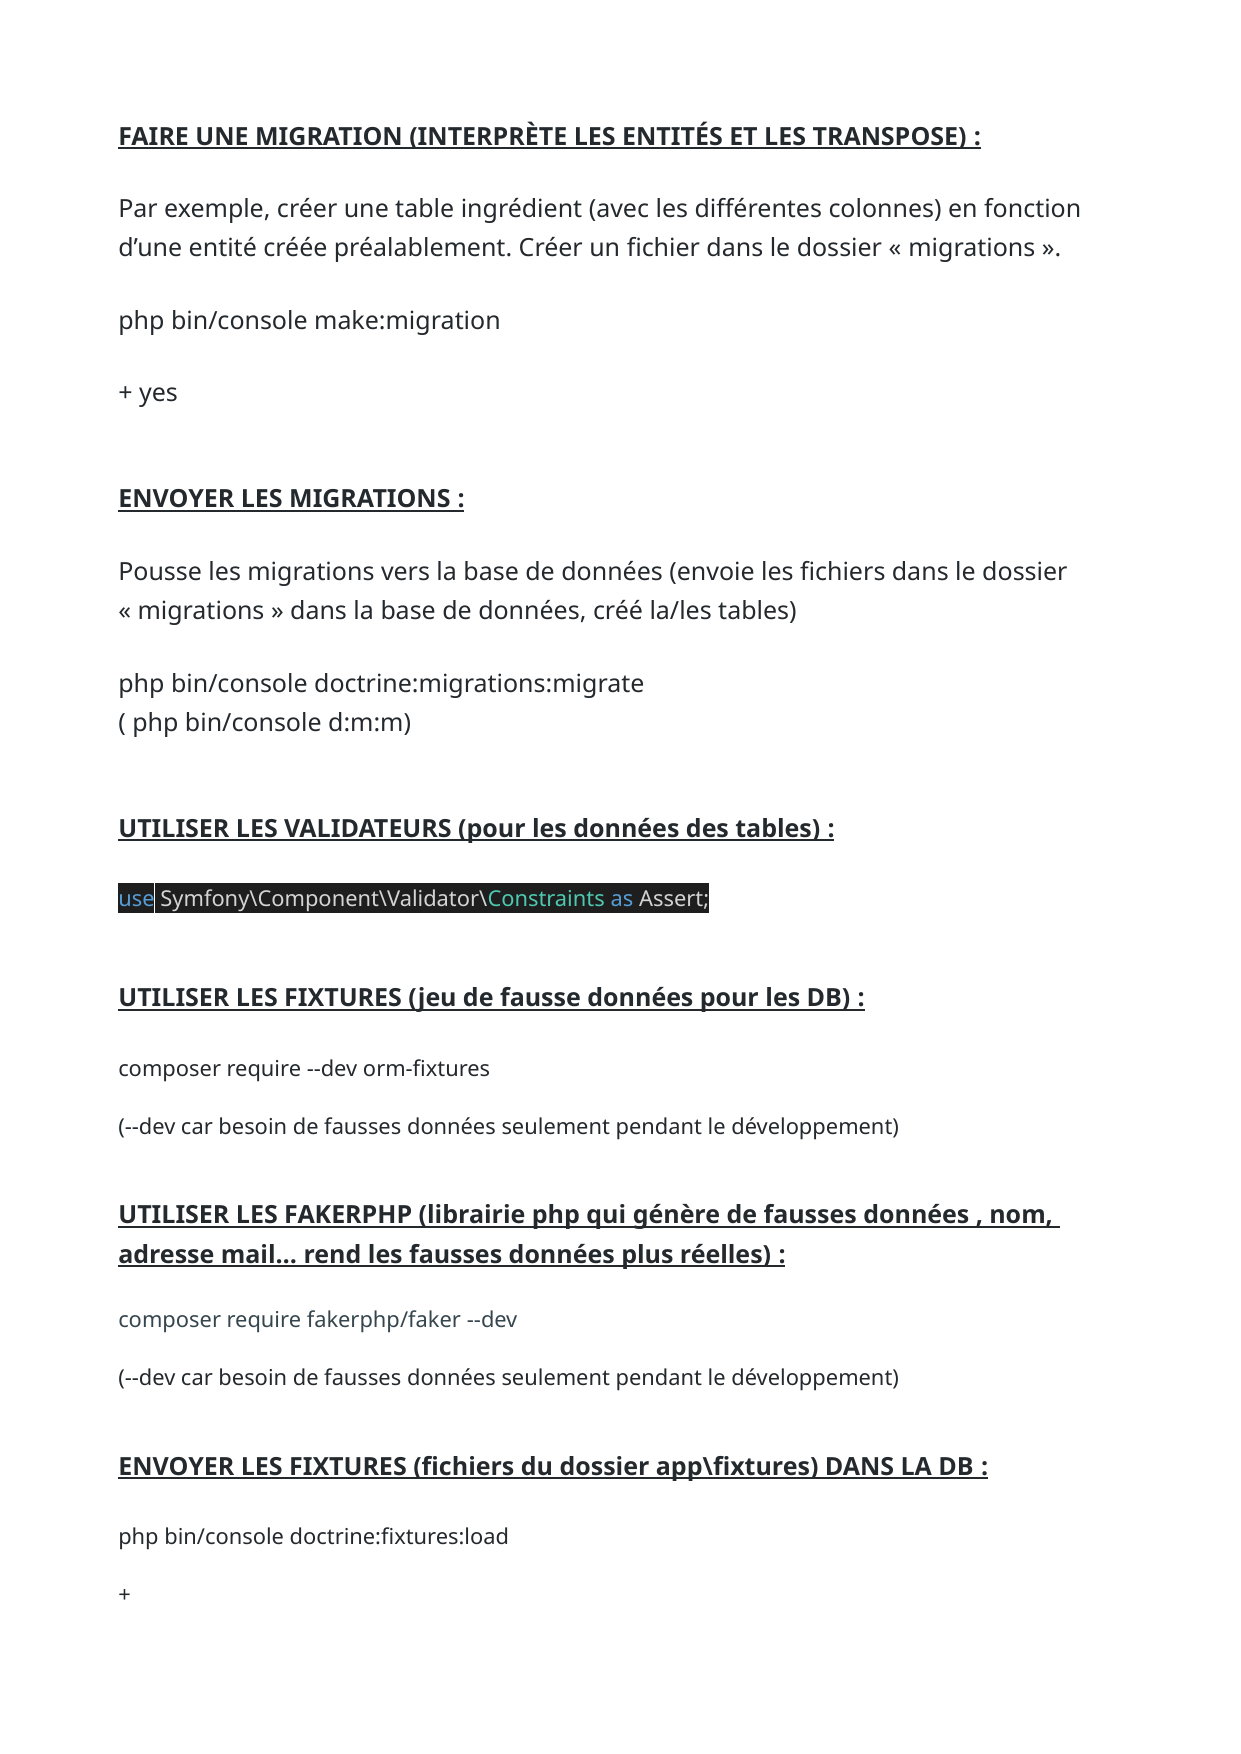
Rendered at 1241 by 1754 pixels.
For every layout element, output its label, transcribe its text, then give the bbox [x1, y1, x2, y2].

text use Symfony\Component\Validator\Constraints as Assert; [118, 883, 1122, 913]
text php bin/console doctrine:fixtures:load [118, 1521, 1122, 1551]
text (--dev car besoin de fausses données seulement pendant le développement) [118, 1362, 1122, 1392]
text + yes [118, 375, 1122, 409]
text ENVOYER LES MIGRATIONS : [118, 481, 1122, 515]
text UTILISER LES FAKERPHP (librairie php qui génère de fausses données , nom, adresse mail… rend les fausses données plus réelles) : [118, 1197, 1122, 1270]
text Pousse les migrations vers la base de données (envoie les fichiers dans le dossier « migrations » dans la base de données, créé la/les tables) [118, 554, 1122, 627]
text FAIRE UNE MIGRATION (INTERPRÈTE LES ENTITÉS ET LES TRANSPOSE) : [118, 118, 1122, 152]
text Par exemple, créer une table ingrédient (avec les différentes colonnes) en fonction d’une entité créée préalablement. Créer un fichier dans le dossier « migrations ». [118, 191, 1122, 264]
text (--dev car besoin de fausses données seulement pendant le développement) [118, 1111, 1122, 1141]
text ENVOYER LES FIXTURES (fichiers du dossier app\fixtures) DANS LA DB : [118, 1448, 1122, 1482]
text php bin/console doctrine:migrations:migrate [118, 666, 1122, 699]
text UTILISER LES VALIDATEURS (pour les données des tables) : [118, 811, 1122, 845]
text composer require fakerphp/faker --dev [118, 1304, 1122, 1334]
text composer require --dev orm-fixtures [118, 1053, 1122, 1082]
text ( php bin/console d:m:m) [118, 705, 1122, 739]
text + [118, 1579, 1122, 1609]
text php bin/console make:migration [118, 302, 1122, 337]
text UTILISER LES FIXTURES (jeu de fausse données pour les DB) : [118, 980, 1122, 1014]
